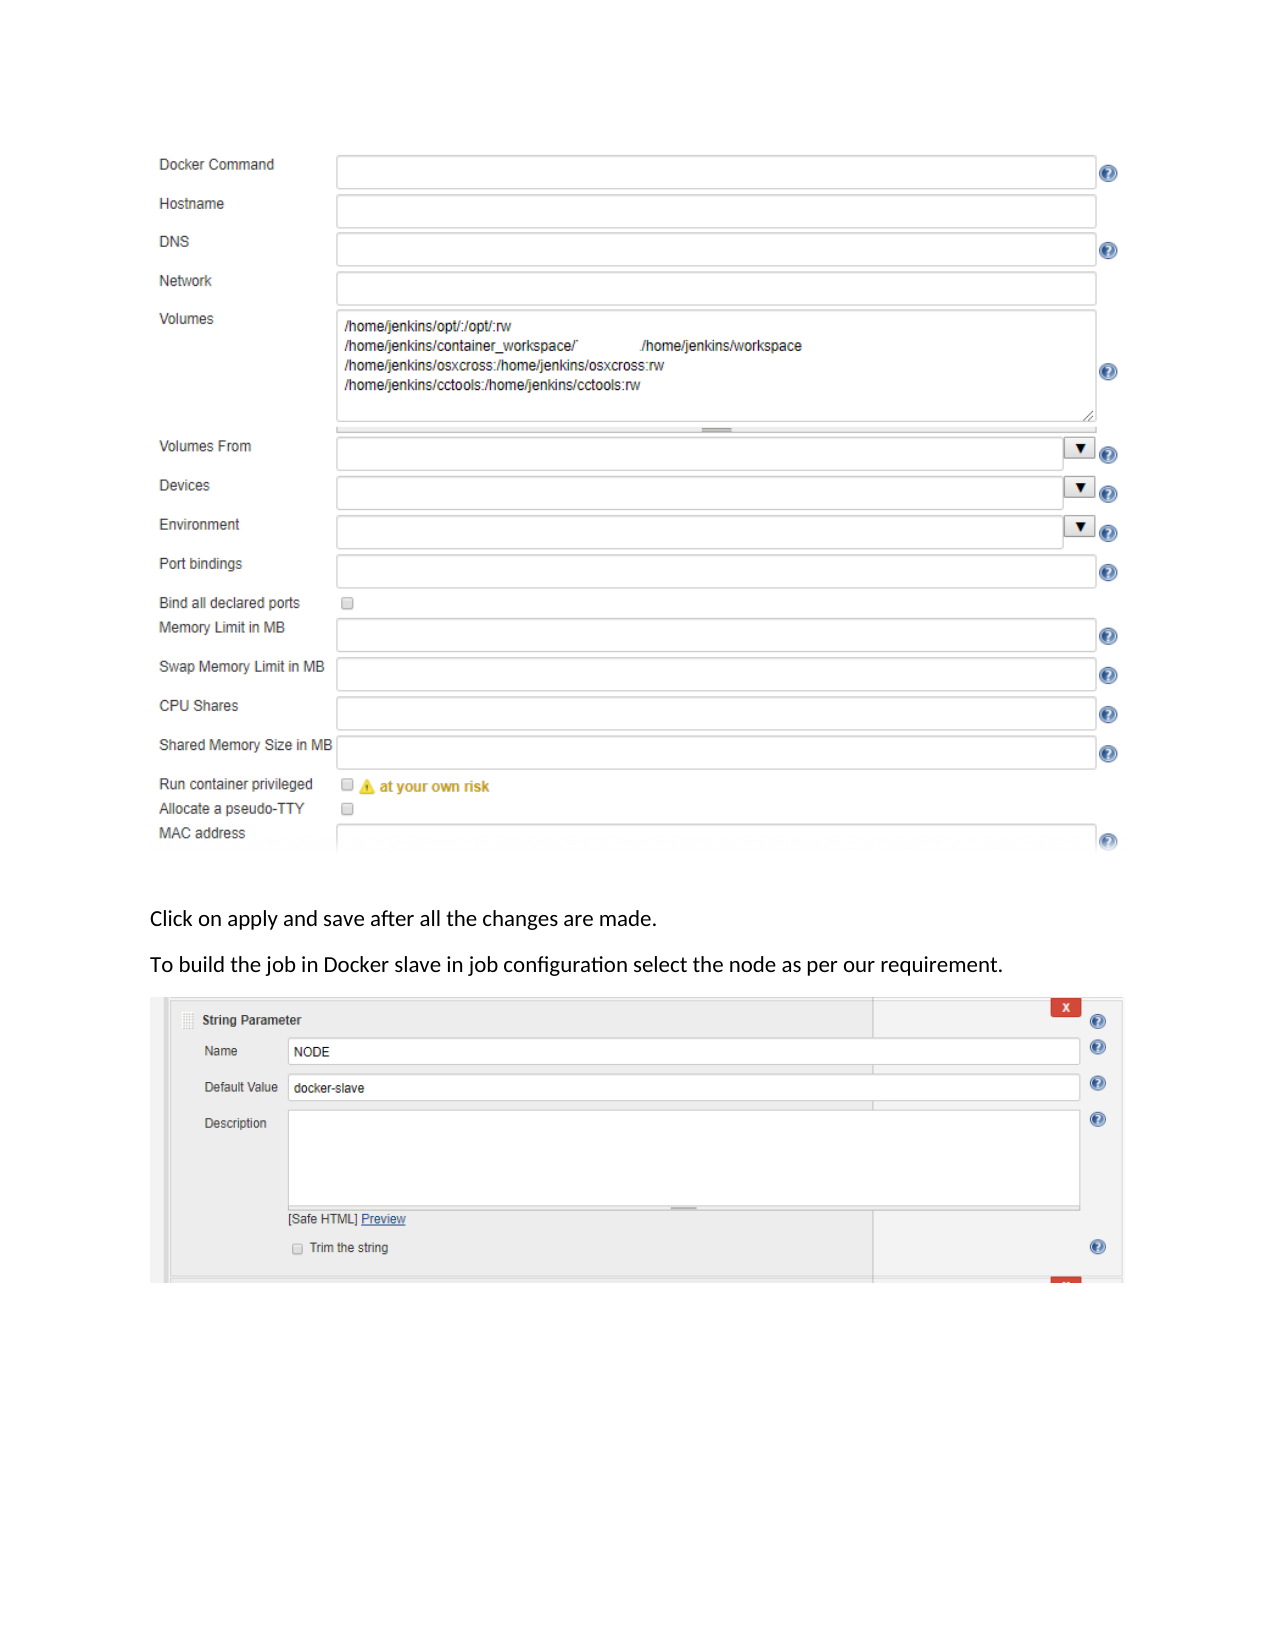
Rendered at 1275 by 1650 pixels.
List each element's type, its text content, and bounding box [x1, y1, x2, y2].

text To build the job in Docker slave in job configuration select the node as per our requirement. [150, 951, 1125, 979]
picture [150, 997, 1125, 1283]
text Click on apply and save after all the changes are made. [150, 904, 1125, 932]
